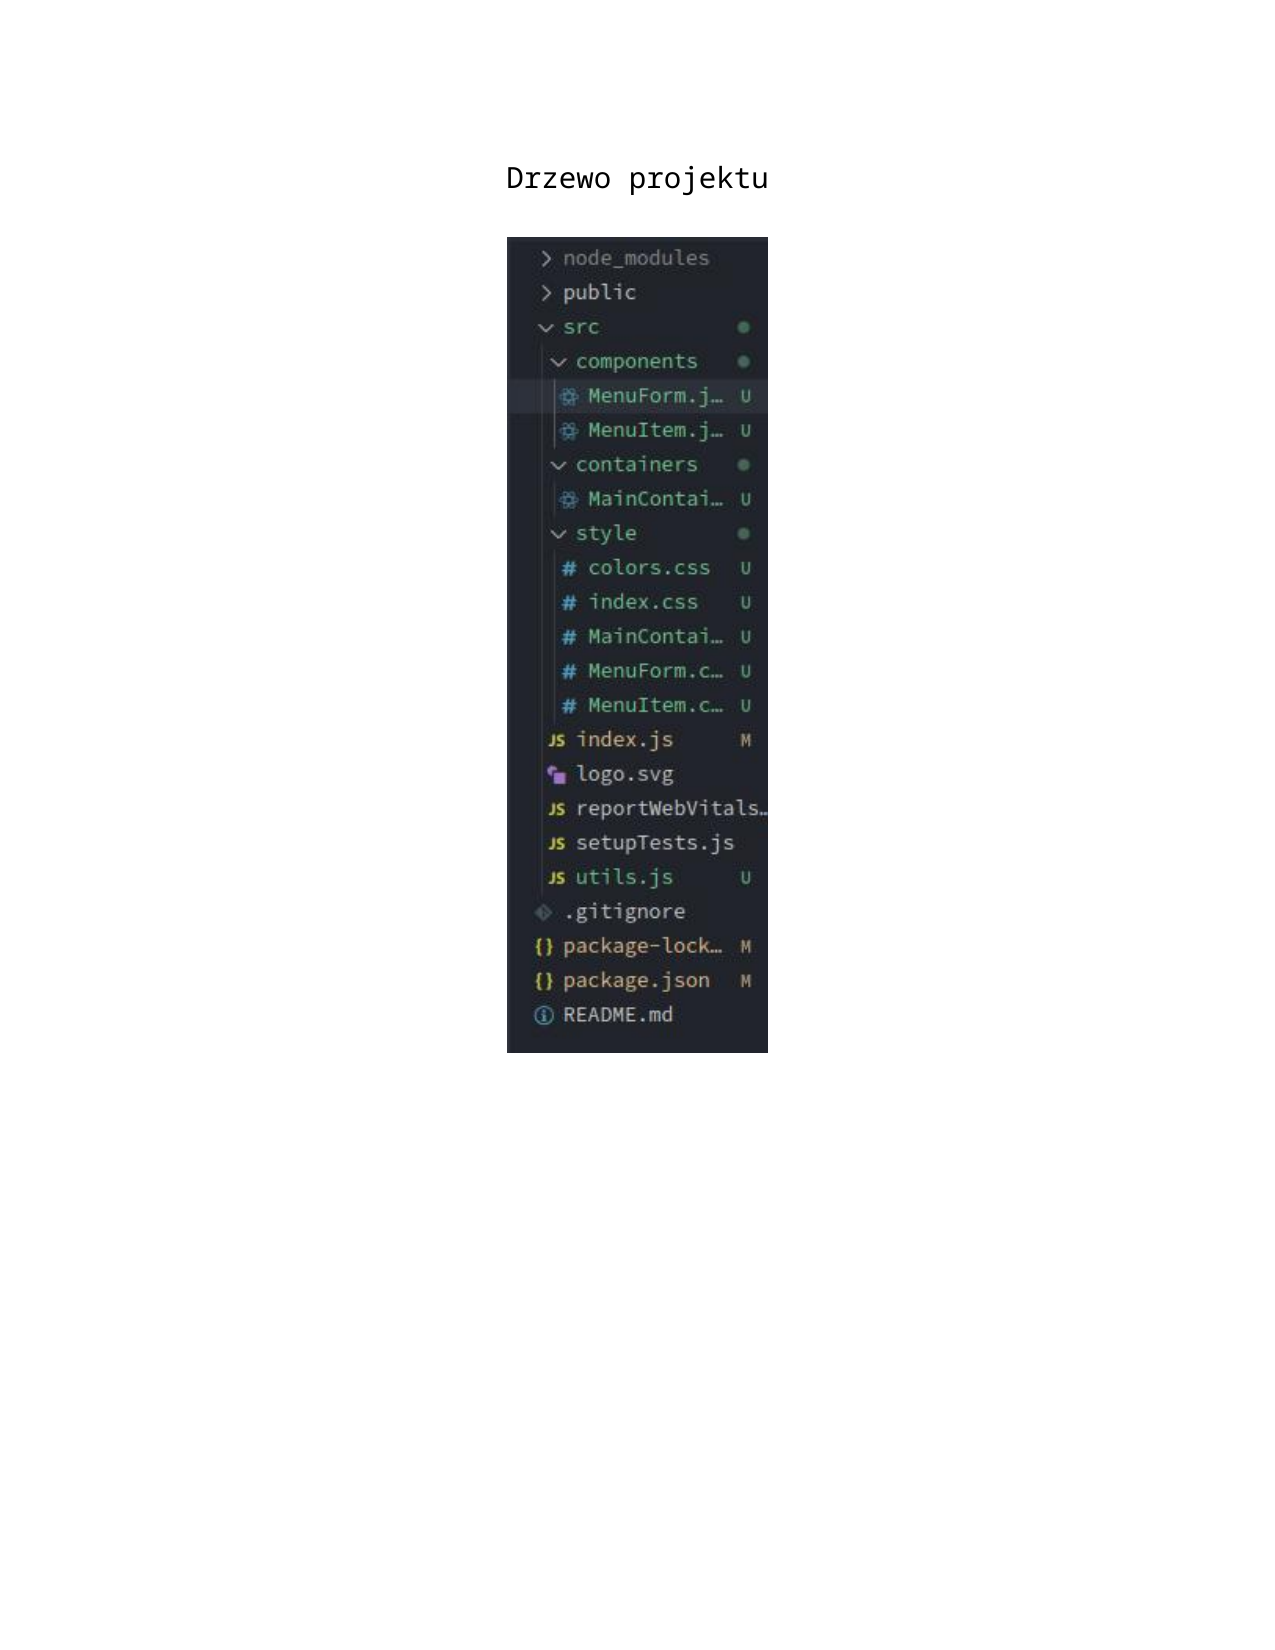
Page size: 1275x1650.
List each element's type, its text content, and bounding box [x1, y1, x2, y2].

text Drzewo projektu [118, 118, 1157, 237]
picture [507, 237, 768, 1053]
